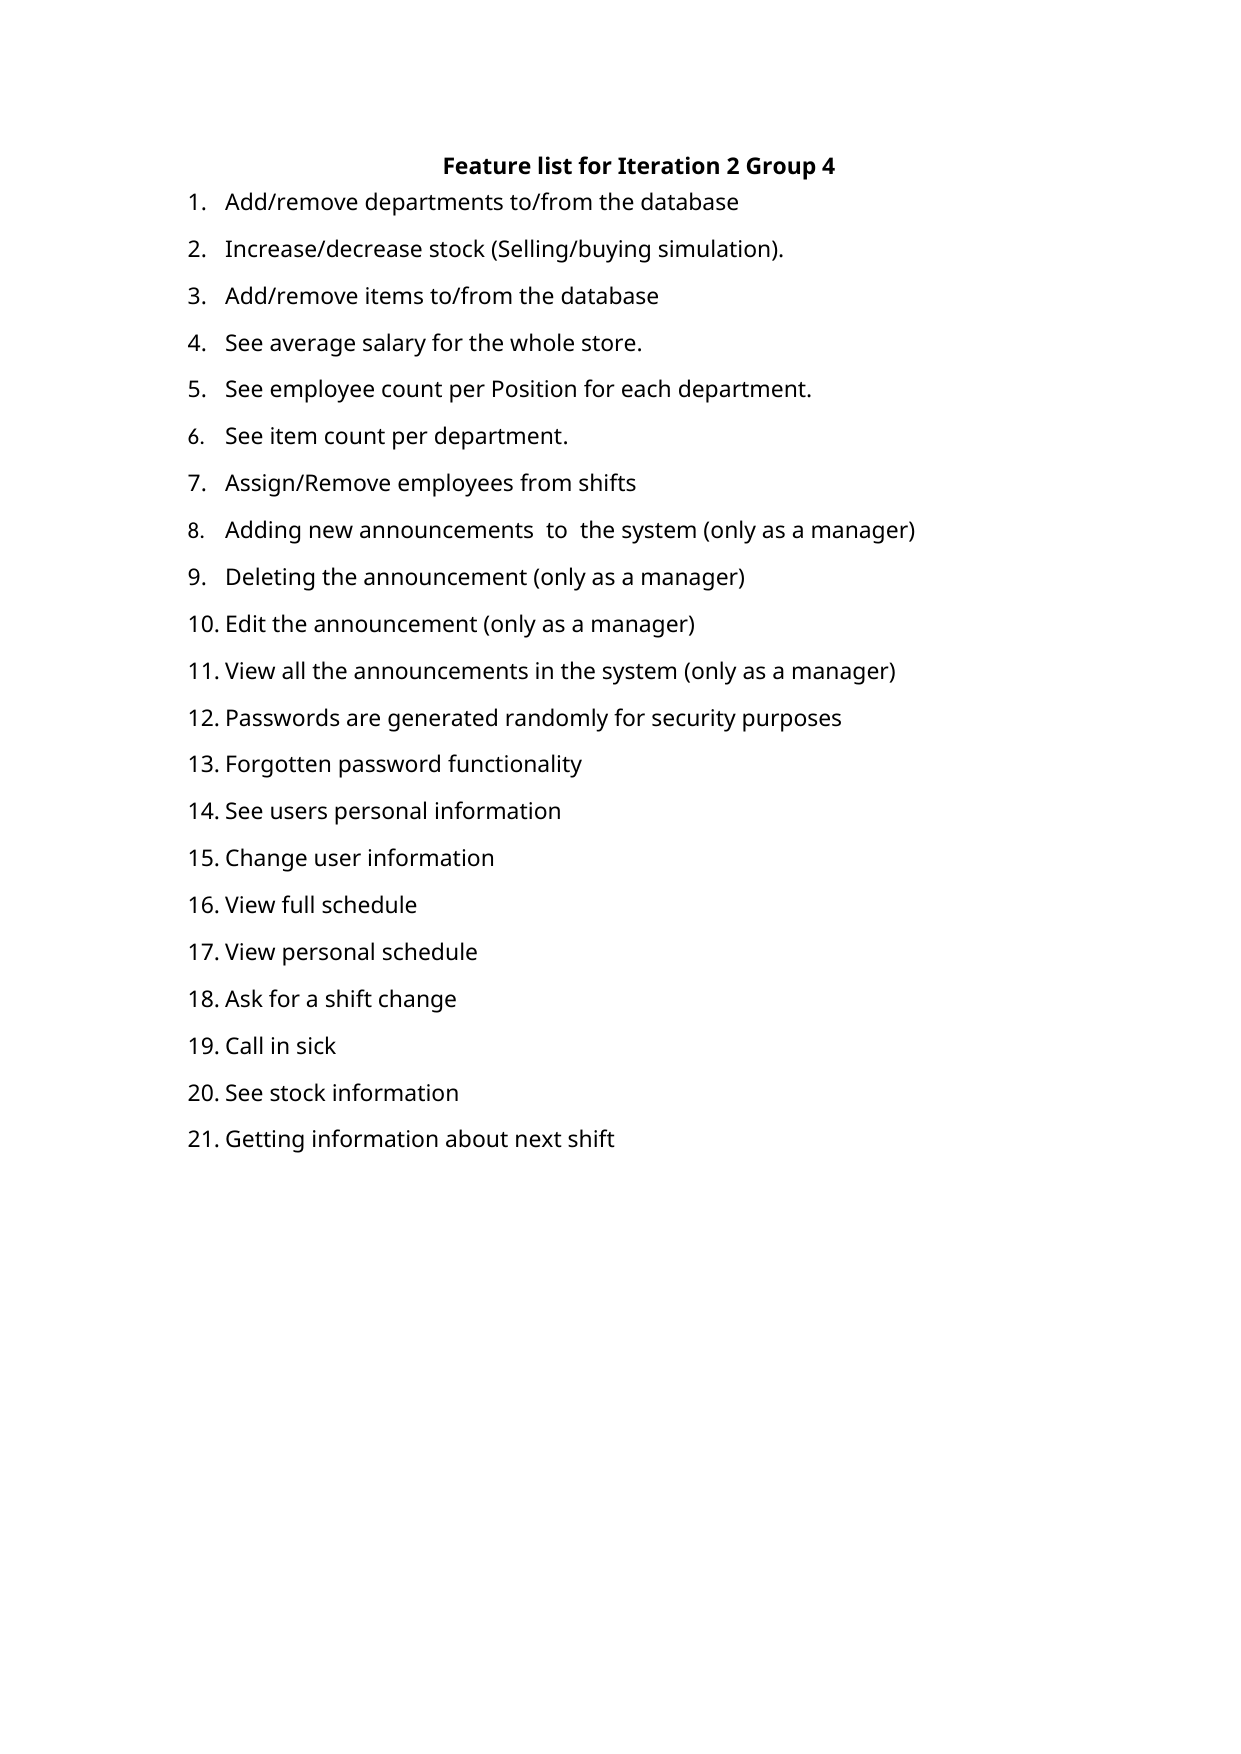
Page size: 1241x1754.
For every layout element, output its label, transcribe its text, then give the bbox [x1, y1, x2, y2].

text Feature list for Iteration 2 Group 4 [187, 150, 1090, 181]
list Edit the announcement (only as a manager) [187, 608, 1090, 639]
list View all the announcements in the system (only as a manager) [187, 655, 1090, 686]
list Add/remove items to/from the database [187, 280, 1090, 311]
list Add/remove departments to/from the database [187, 186, 1090, 217]
list Call in sick [187, 1030, 1090, 1061]
list Ask for a shift change [187, 983, 1090, 1014]
list Deleting the announcement (only as a manager) [187, 561, 1090, 592]
list Change user information [187, 842, 1090, 873]
list Passwords are generated randomly for security purposes [187, 702, 1090, 733]
list Assign/Remove employees from shifts [187, 467, 1090, 498]
list See employee count per Position for each department. [187, 373, 1090, 405]
list Getting information about next shift [187, 1123, 1090, 1155]
list Adding new announcements to the system (only as a manager) [187, 514, 1090, 545]
list Increase/decrease stock (Selling/buying simulation). [187, 233, 1090, 264]
list See item count per department. [187, 420, 1090, 452]
list See stock information [187, 1077, 1090, 1108]
list See users personal information [187, 795, 1090, 827]
list View personal schedule [187, 936, 1090, 967]
list See average salary for the whole store. [187, 327, 1090, 358]
list Forgotten password functionality [187, 748, 1090, 780]
list View full schedule [187, 889, 1090, 920]
